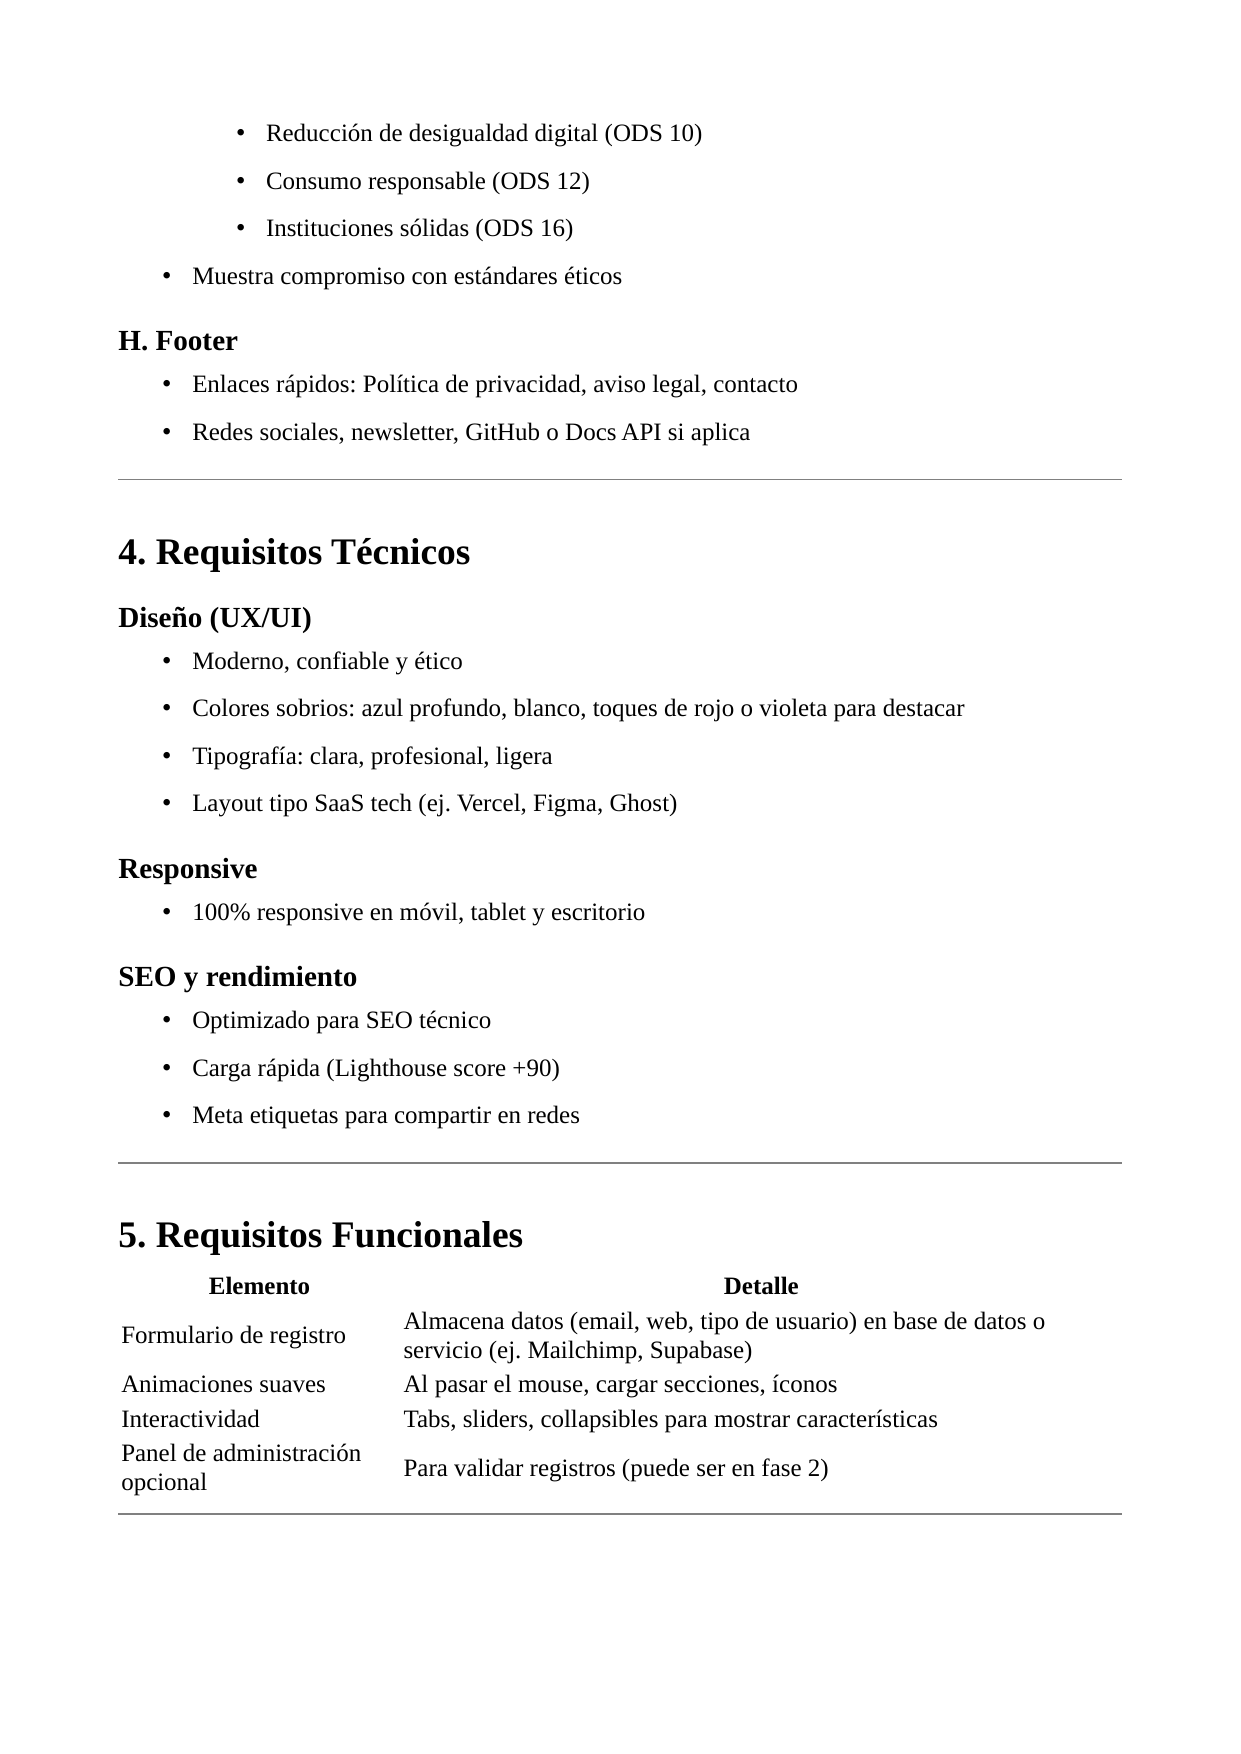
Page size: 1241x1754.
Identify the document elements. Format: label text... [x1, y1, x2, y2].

list Muestra compromiso con estándares éticos [162, 261, 1122, 290]
list Optimizado para SEO técnico [162, 1005, 1122, 1034]
table_cell Interactividad [118, 1401, 400, 1436]
list Enlaces rápidos: Política de privacidad, aviso legal, contacto [162, 369, 1122, 398]
list Moderno, confiable y ético [162, 646, 1122, 674]
table_cell Tabs, sliders, collapsibles para mostrar características [400, 1401, 1122, 1436]
table_header Detalle [400, 1269, 1122, 1303]
table_cell Animaciones suaves [118, 1366, 400, 1401]
list 100% responsive en móvil, tablet y escritorio [162, 897, 1122, 926]
list Consumo responsable (ODS 12) [236, 166, 1122, 194]
subtitle Diseño (UX/UI) [118, 600, 1122, 633]
subtitle SEO y rendimiento [118, 959, 1122, 992]
subtitle 4. Requisitos Técnicos [118, 529, 1122, 573]
list Carga rápida (Lighthouse score +90) [162, 1053, 1122, 1081]
list Instituciones sólidas (ODS 16) [236, 213, 1122, 242]
table_cell Panel de administración opcional [118, 1436, 400, 1499]
table_cell Formulario de registro [118, 1303, 400, 1366]
list Reducción de desigualdad digital (ODS 10) [236, 118, 1122, 147]
table_cell Al pasar el mouse, cargar secciones, íconos [400, 1366, 1122, 1401]
table_cell Almacena datos (email, web, tipo de usuario) en base de datos o servicio (ej. Mailchimp, Supabase) [400, 1303, 1122, 1366]
table_cell Para validar registros (puede ser en fase 2) [400, 1436, 1122, 1499]
subtitle 5. Requisitos Funcionales [118, 1213, 1122, 1256]
subtitle Responsive [118, 851, 1122, 884]
list Meta etiquetas para compartir en redes [162, 1100, 1122, 1129]
list Tipografía: clara, profesional, ligera [162, 741, 1122, 770]
list Colores sobrios: azul profundo, blanco, toques de rojo o violeta para destacar [162, 693, 1122, 722]
list Redes sociales, newsletter, GitHub o Docs API si aplica [162, 417, 1122, 446]
list Layout tipo SaaS tech (ej. Vercel, Figma, Ghost) [162, 788, 1122, 817]
table_header Elemento [118, 1269, 400, 1303]
subtitle H. Footer [118, 323, 1122, 357]
